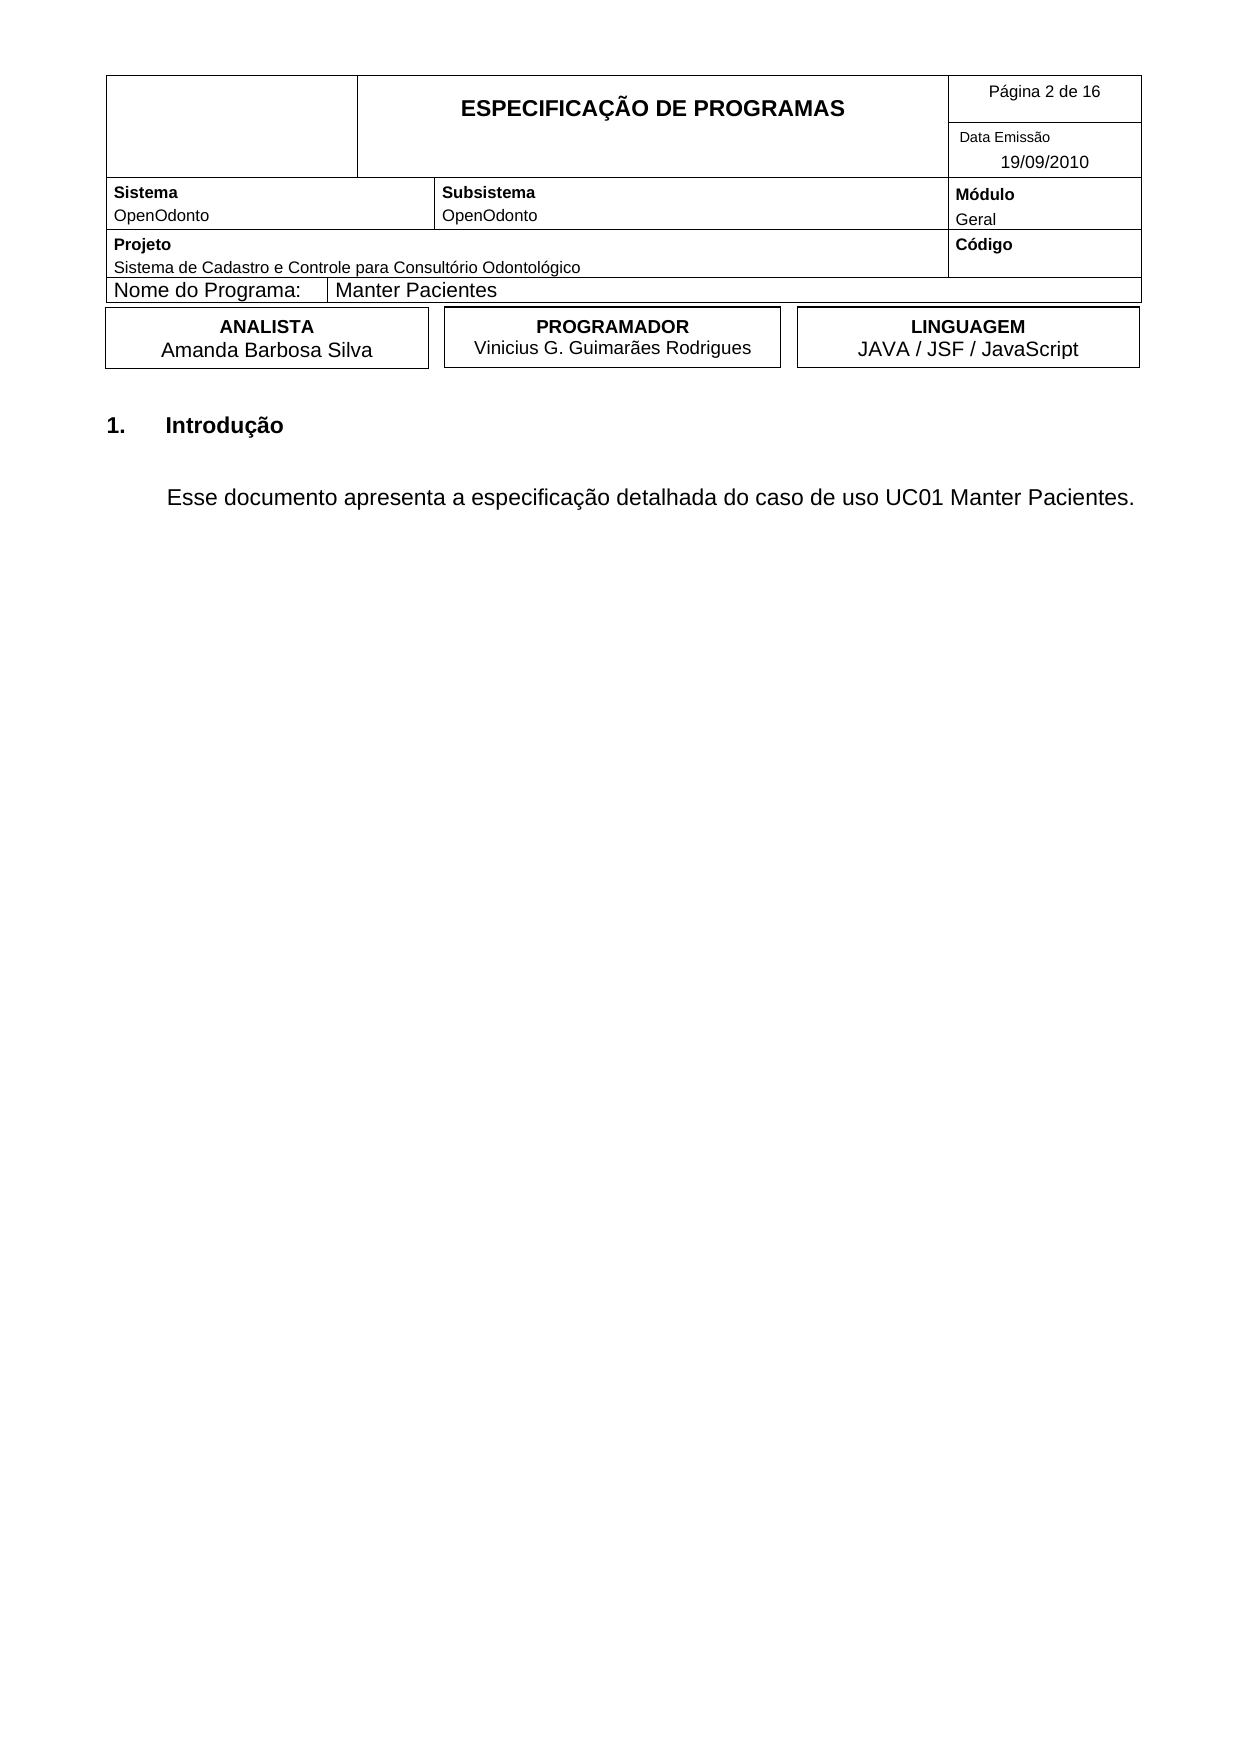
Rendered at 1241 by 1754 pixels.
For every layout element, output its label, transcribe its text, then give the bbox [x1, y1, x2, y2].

subtitle Introdução [106, 412, 1151, 438]
text Esse documento apresenta a especificação detalhada do caso de uso UC01 Manter Pacientes. [167, 483, 1151, 510]
